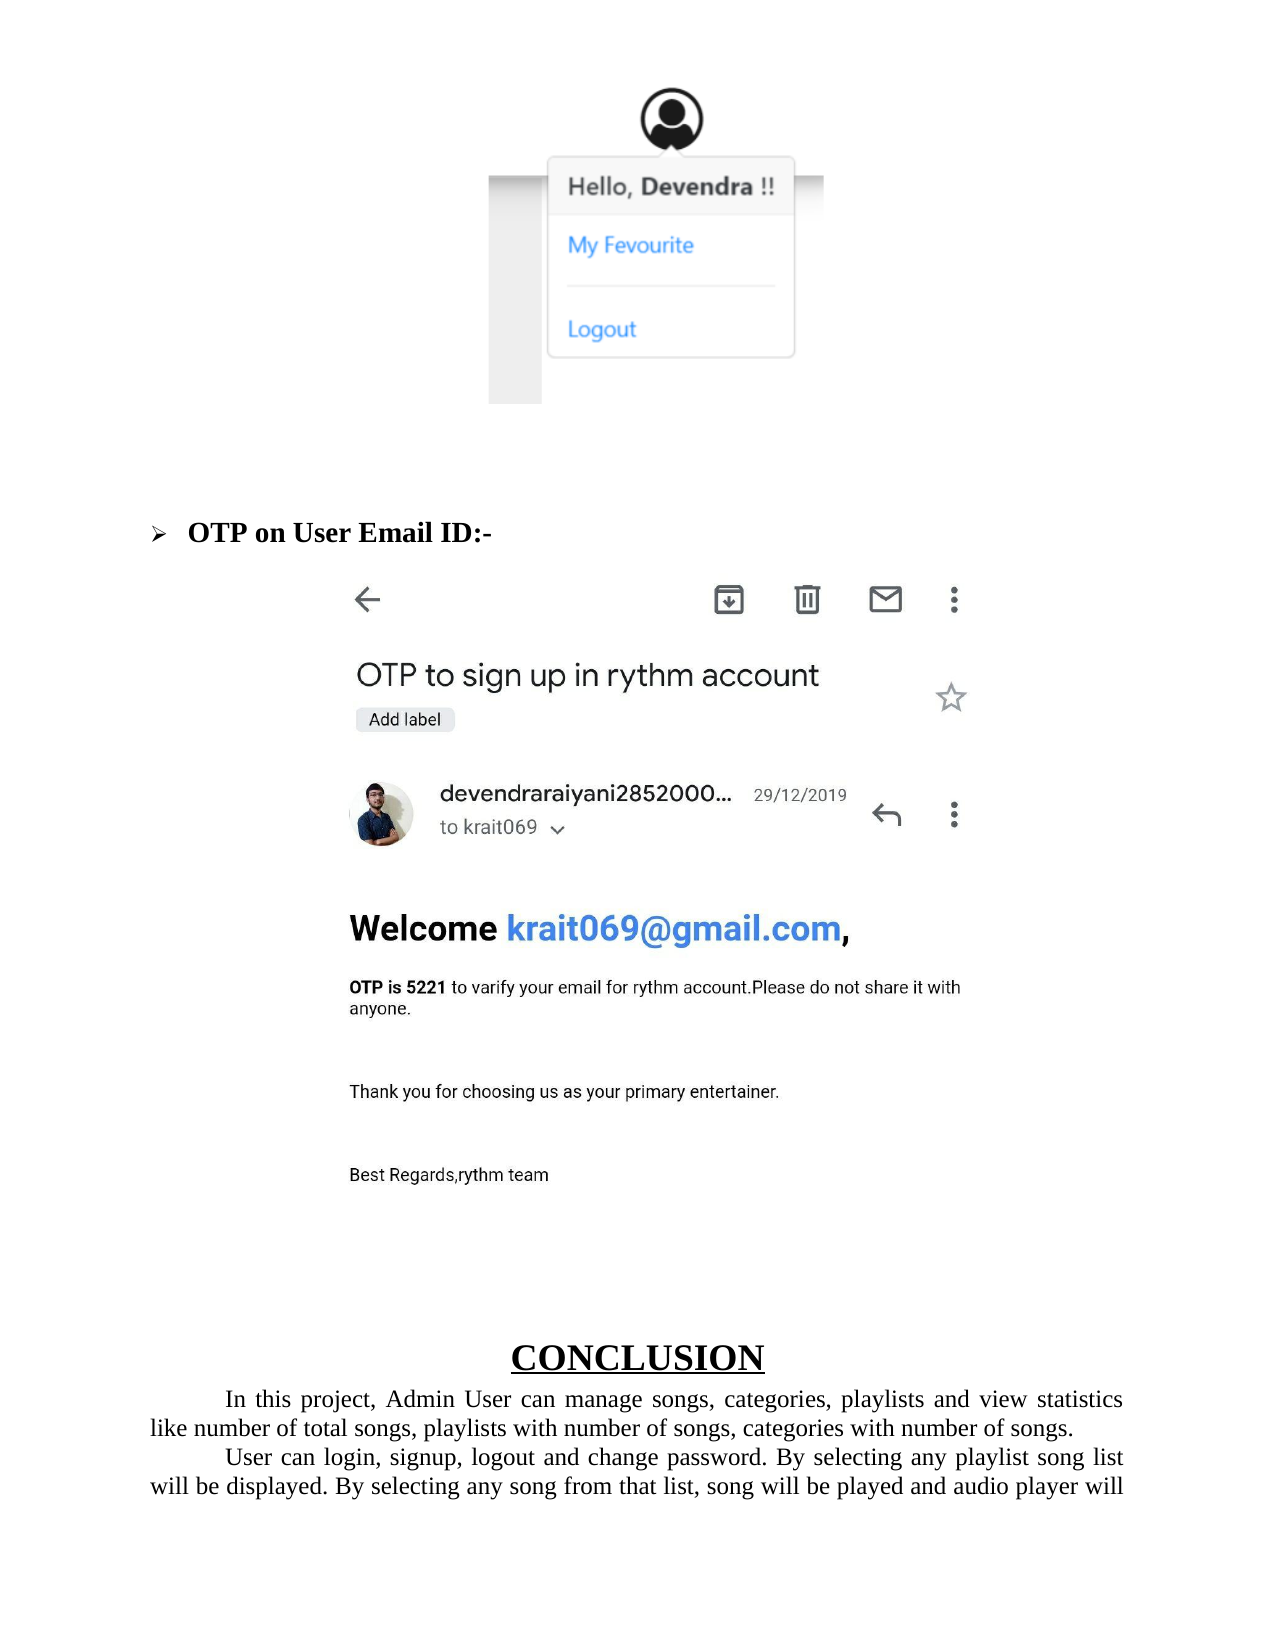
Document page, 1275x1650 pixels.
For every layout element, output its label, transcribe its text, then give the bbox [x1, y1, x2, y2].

text In this project, Admin User can manage songs, categories, playlists and view statistics like number of total songs, playlists with number of songs, categories with number of songs. [150, 1384, 1125, 1442]
list OTP on User Email ID:- [150, 515, 1125, 548]
text CONCLUSION [150, 1335, 1125, 1378]
text User can login, signup, logout and change password. By selecting any playlist song list will be displayed. By selecting any song from that list, song will be played and audio player will [150, 1442, 1125, 1499]
